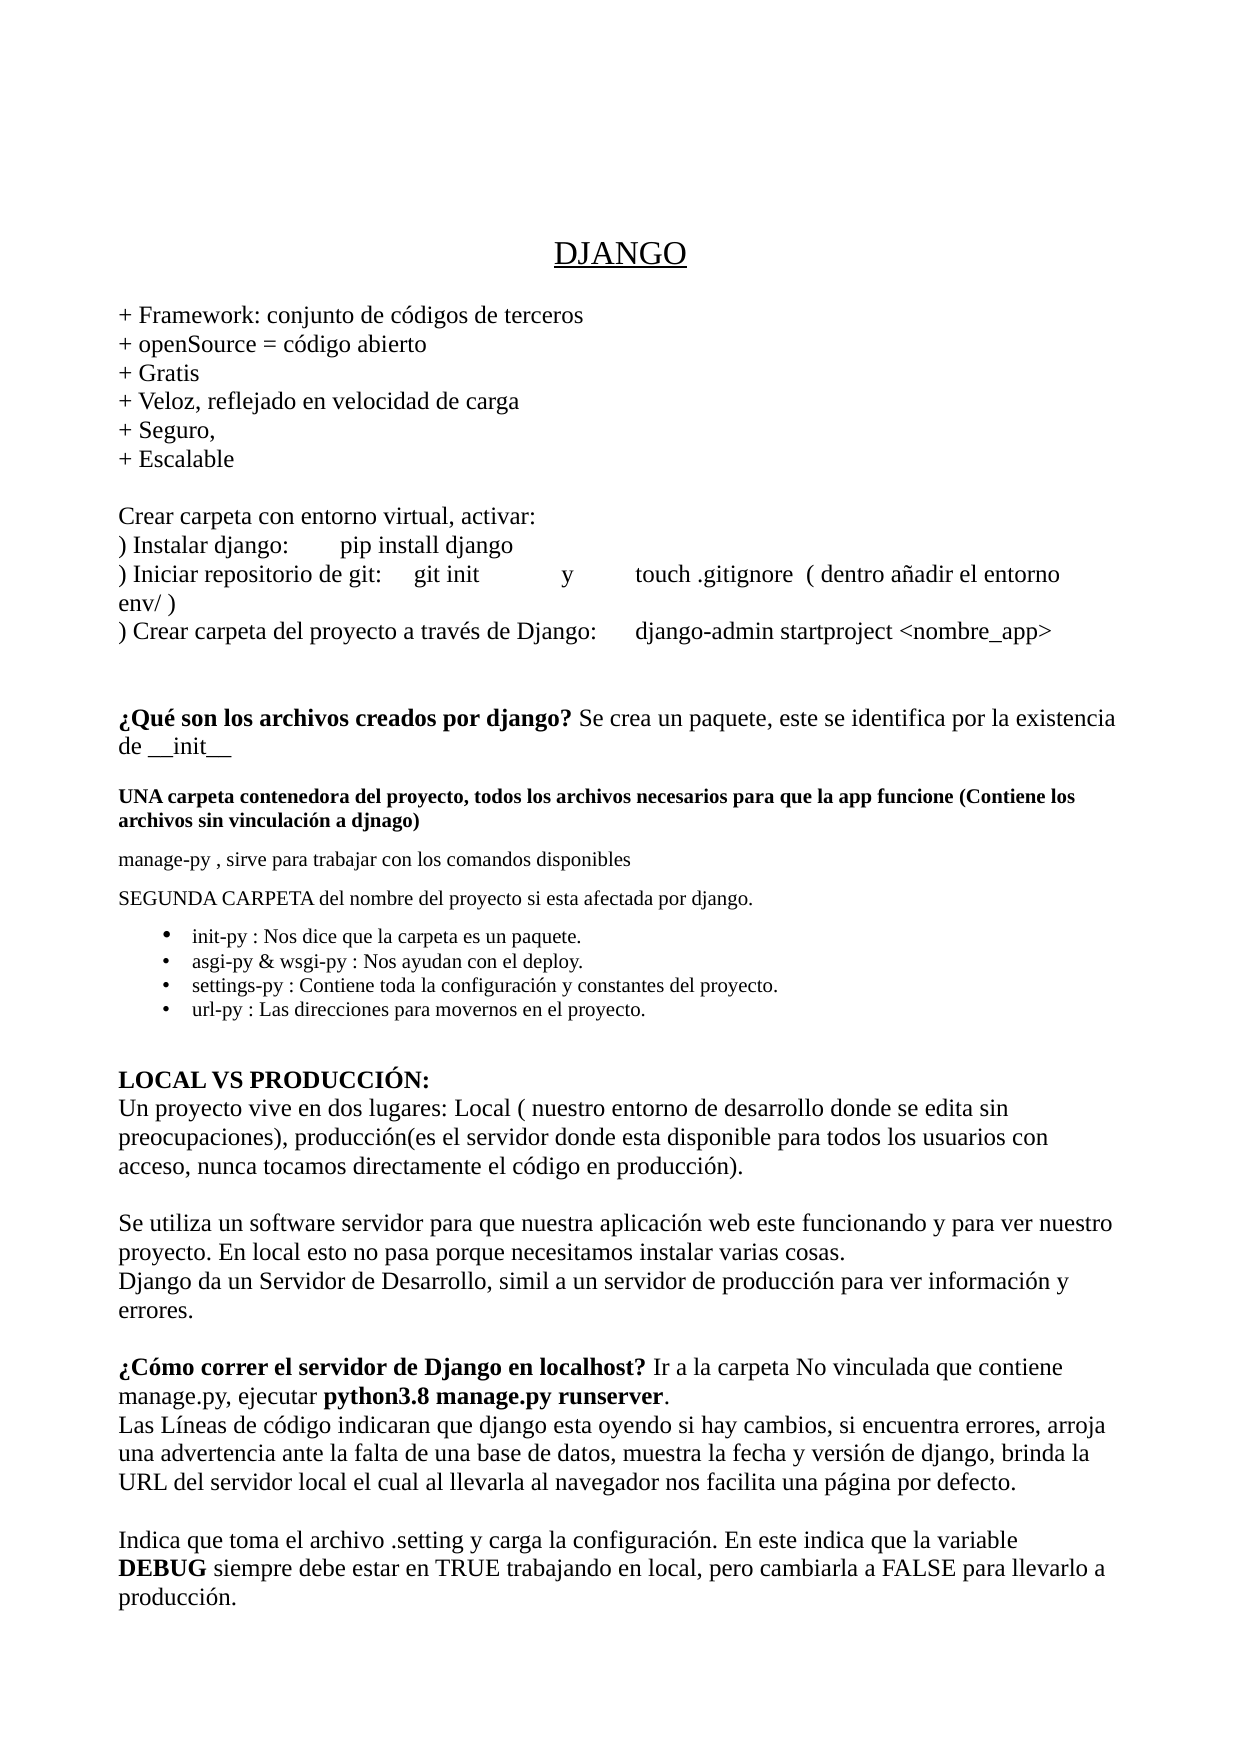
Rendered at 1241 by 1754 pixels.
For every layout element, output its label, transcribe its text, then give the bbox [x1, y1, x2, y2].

text LOCAL VS PRODUCCIÓN: [118, 1065, 1122, 1093]
text Las Líneas de código indicaran que django esta oyendo si hay cambios, si encuentra errores, arroja una advertencia ante la falta de una base de datos, muestra la fecha y versión de django, brinda la URL del servidor local el cual al llevarla al navegador nos facilita una página por defecto. [118, 1410, 1122, 1496]
text Crear carpeta con entorno virtual, activar: [118, 501, 1122, 530]
text SEGUNDA CARPETA del nombre del proyecto si esta afectada por django. [118, 886, 1122, 910]
text Se utiliza un software servidor para que nuestra aplicación web este funcionando y para ver nuestro proyecto. En local esto no pasa porque necesitamos instalar varias cosas. [118, 1208, 1122, 1266]
text + Gratis [118, 358, 1122, 386]
text DJANGO [118, 233, 1122, 271]
text + Veloz, reflejado en velocidad de carga [118, 386, 1122, 415]
list init-py : Nos dice que la carpeta es un paquete. [162, 924, 1122, 949]
text Django da un Servidor de Desarrollo, simil a un servidor de producción para ver información y errores. [118, 1266, 1122, 1323]
text ) Crear carpeta del proyecto a través de Django: django-admin startproject <nombre_app> [118, 616, 1122, 645]
list asgi-py & wsgi-py : Nos ayudan con el deploy. [162, 949, 1122, 973]
text DEBUG siempre debe estar en TRUE trabajando en local, pero cambiarla a FALSE para llevarlo a producción. [118, 1553, 1122, 1611]
text Indica que toma el archivo .setting y carga la configuración. En este indica que la variable [118, 1525, 1122, 1553]
text manage-py , sirve para trabajar con los comandos disponibles [118, 847, 1122, 871]
text + Escalable [118, 444, 1122, 473]
text + openSource = código abierto [118, 329, 1122, 358]
text UNA carpeta contenedora del proyecto, todos los archivos necesarios para que la app funcione (Contiene los archivos sin vinculación a djnago) [118, 784, 1122, 832]
text ¿Cómo correr el servidor de Django en localhost? Ir a la carpeta No vinculada que contiene manage.py, ejecutar python3.8 manage.py runserver. [118, 1352, 1122, 1410]
text + Seguro, [118, 415, 1122, 444]
text Un proyecto vive en dos lugares: Local ( nuestro entorno de desarrollo donde se edita sin preocupaciones), producción(es el servidor donde esta disponible para todos los usuarios con acceso, nunca tocamos directamente el código en producción). [118, 1093, 1122, 1180]
text ¿Qué son los archivos creados por django? Se crea un paquete, este se identifica por la existencia de __init__ [118, 703, 1122, 760]
text ) Instalar django: pip install django [118, 530, 1122, 559]
text ) Iniciar repositorio de git: git init y touch .gitignore ( dentro añadir el entorno env/ ) [118, 559, 1122, 616]
list url-py : Las direcciones para movernos en el proyecto. [162, 997, 1122, 1021]
list settings-py : Contiene toda la configuración y constantes del proyecto. [162, 973, 1122, 997]
text + Framework: conjunto de códigos de terceros [118, 300, 1122, 329]
